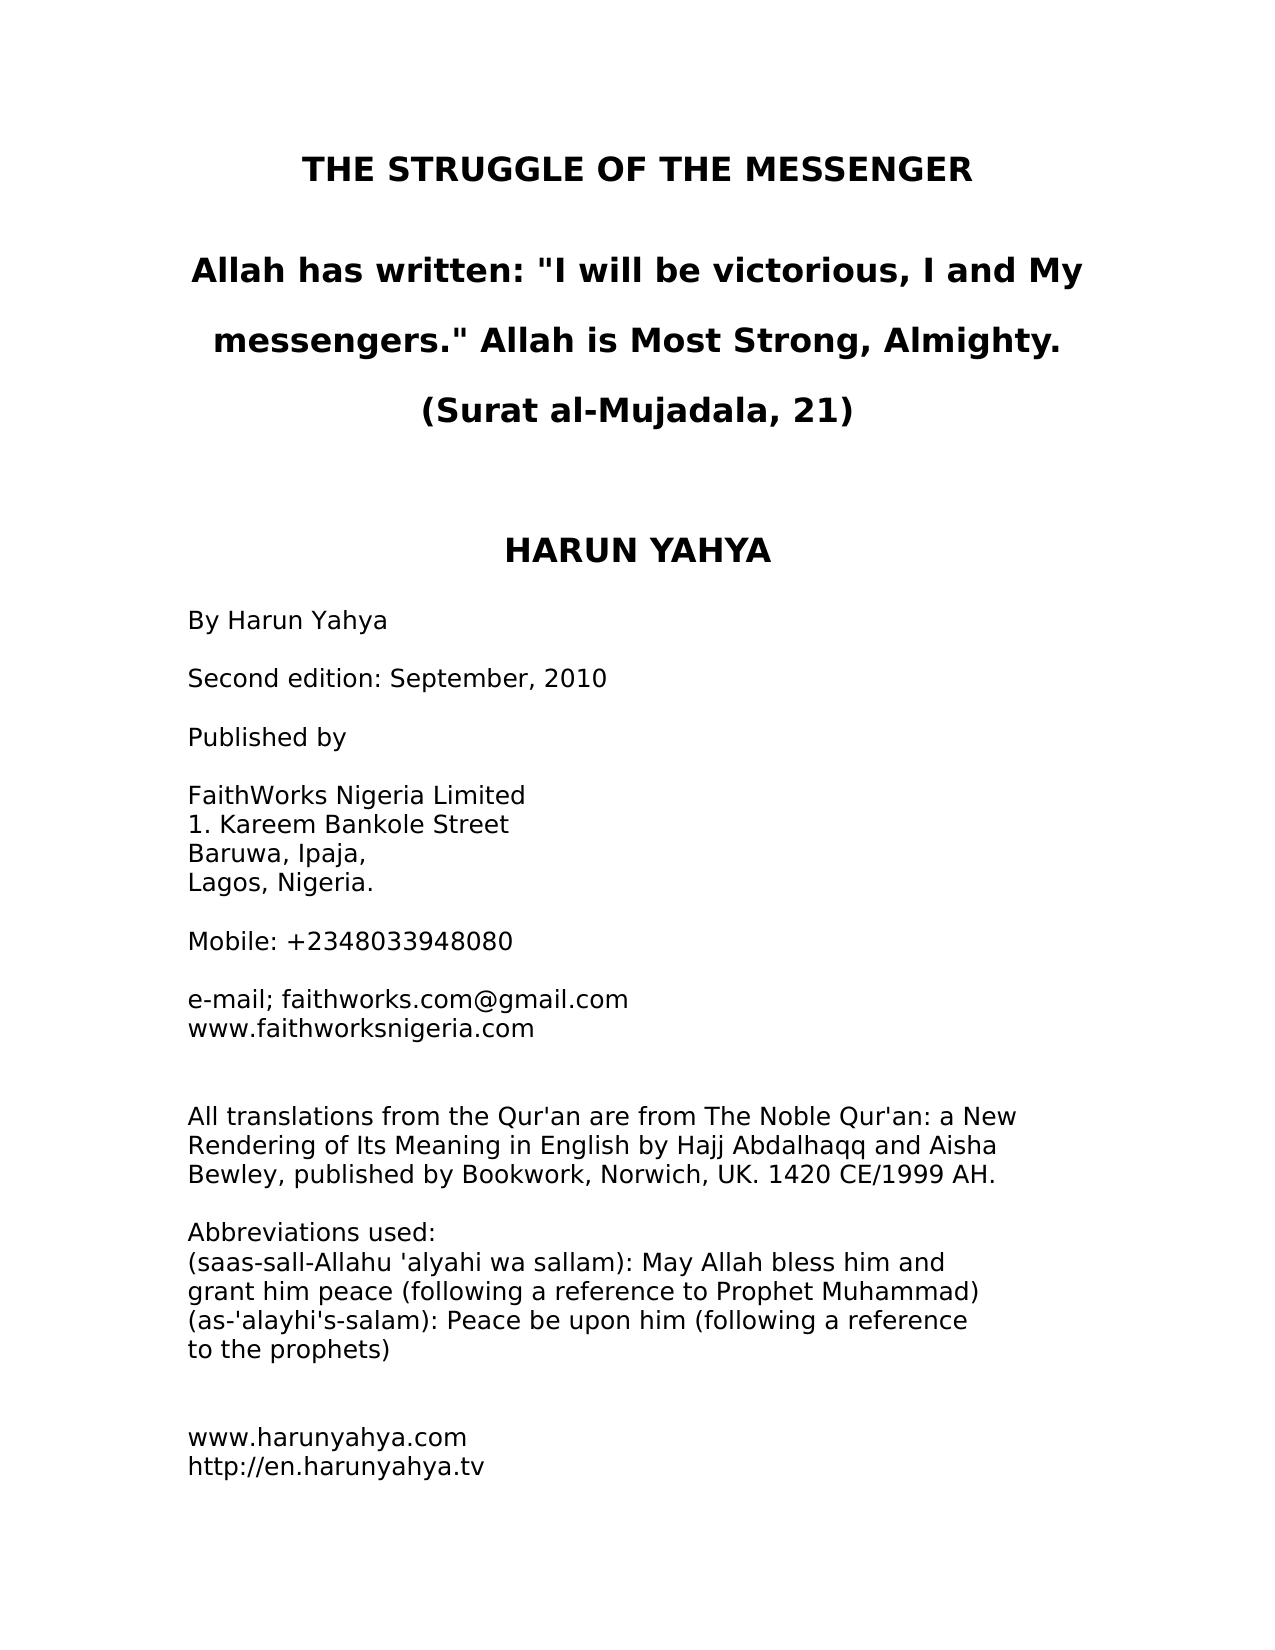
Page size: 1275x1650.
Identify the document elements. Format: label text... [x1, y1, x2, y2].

subtitle messengers." Allah is Most Strong, Almighty. [187, 321, 1087, 360]
text Second edition: September, 2010 [187, 664, 1087, 693]
text Published by [187, 723, 1087, 752]
text (saas-sall-Allahu 'alyahi wa sallam): May Allah bless him and [187, 1248, 1087, 1277]
text www.faithworksnigeria.com [187, 1014, 1087, 1043]
text http://en.harunyahya.tv [187, 1452, 1087, 1481]
text e-mail; faithworks.com@gmail.com [187, 985, 1087, 1014]
text Baruwa, Ipaja, [187, 839, 1087, 868]
subtitle HARUN YAHYA [187, 532, 1087, 571]
text Abbreviations used: [187, 1218, 1087, 1248]
text www.harunyahya.com [187, 1423, 1087, 1452]
text Mobile: +2348033948080 [187, 927, 1087, 956]
text to the prophets) [187, 1335, 1087, 1364]
text grant him peace (following a reference to Prophet Muhammad) [187, 1277, 1087, 1306]
text 1. Kareem Bankole Street [187, 810, 1087, 839]
subtitle (Surat al-Mujadala, 21) [187, 392, 1087, 430]
text By Harun Yahya [187, 606, 1087, 635]
subtitle Allah has written: "I will be victorious, I and My [187, 251, 1087, 290]
text All translations from the Qur'an are from The Noble Qur'an: a New Rendering of Its Meaning in English by Hajj Abdalhaqq and Aisha Bewley, published by Bookwork, Norwich, UK. 1420 CE/1999 AH. [187, 1102, 1087, 1189]
subtitle THE STRUGGLE OF THE MESSENGER [187, 150, 1087, 189]
text FaithWorks Nigeria Limited [187, 781, 1087, 810]
text Lagos, Nigeria. [187, 868, 1087, 898]
text (as-'alayhi's-salam): Peace be upon him (following a reference [187, 1306, 1087, 1335]
